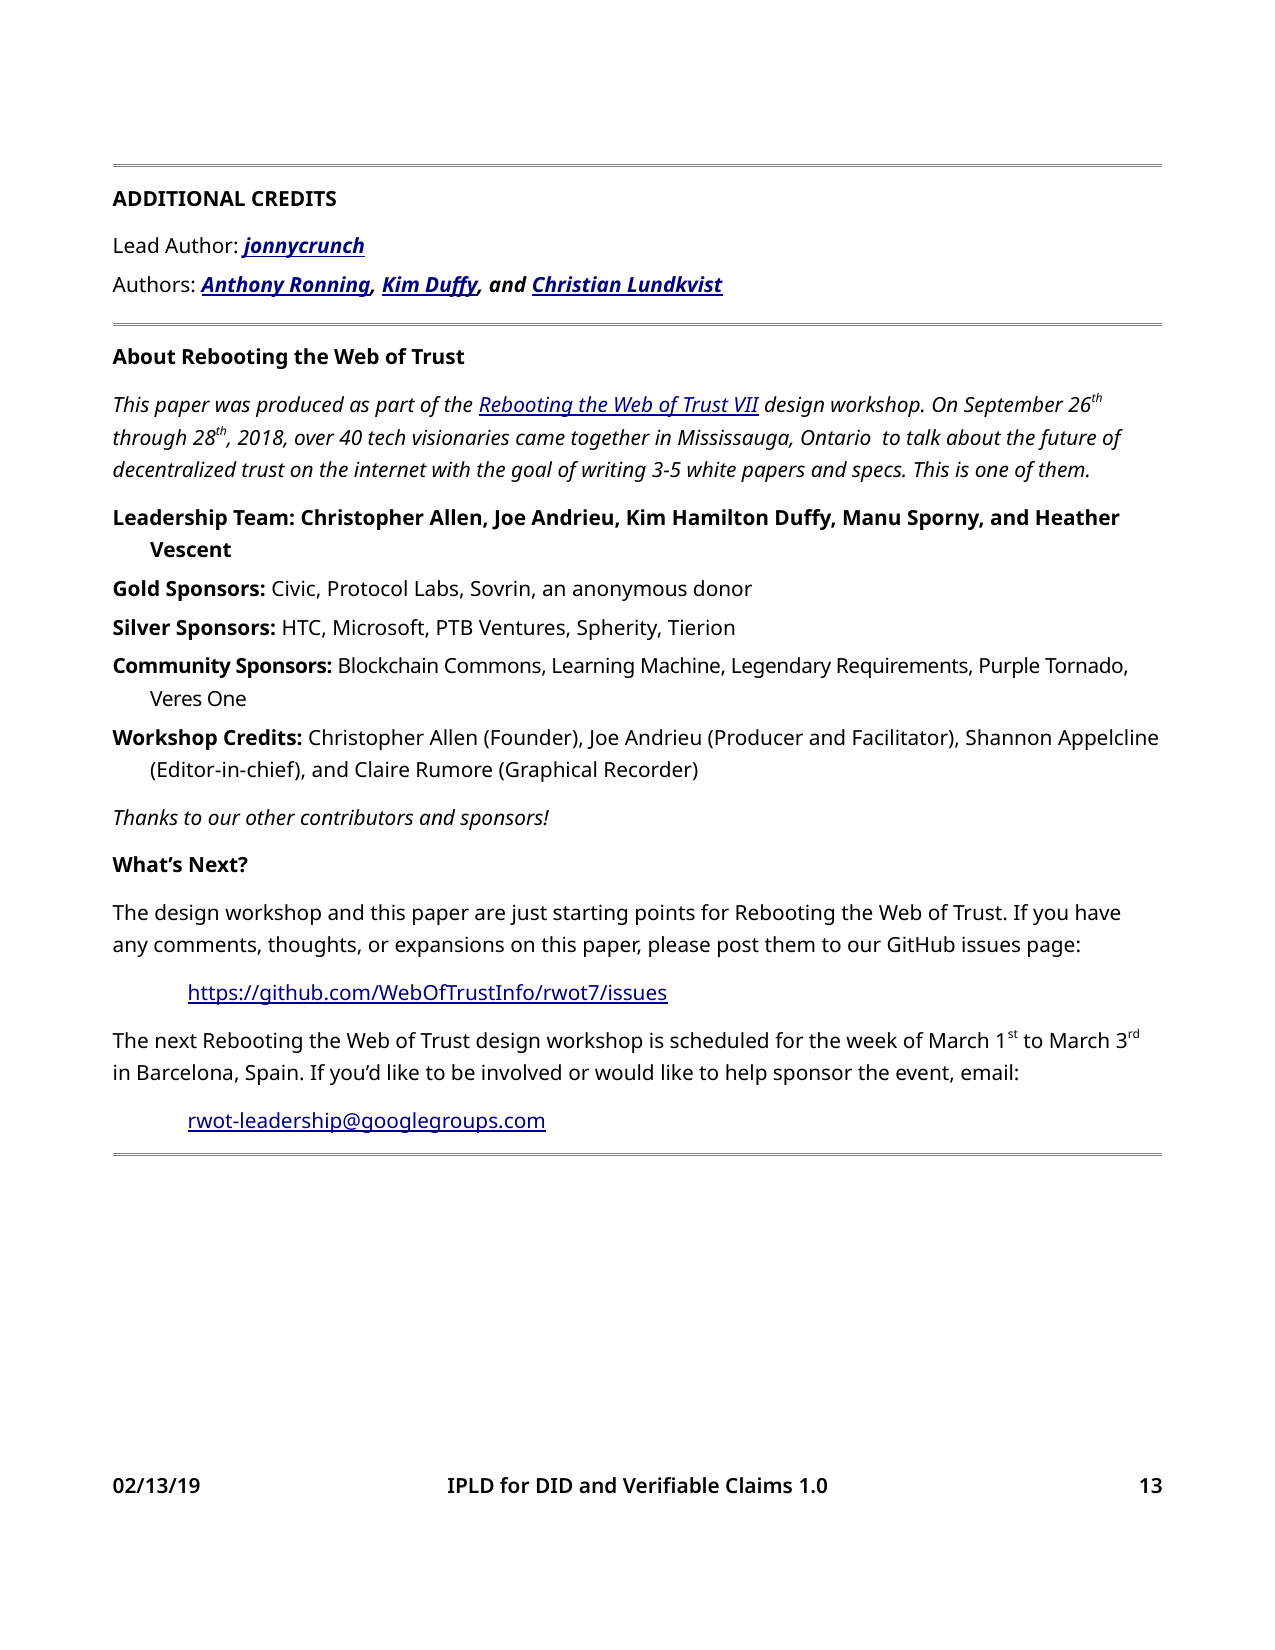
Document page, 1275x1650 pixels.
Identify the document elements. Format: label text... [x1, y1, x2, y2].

text Workshop Credits: Christopher Allen (Founder), Joe Andrieu (Producer and Facilitator), Shannon Appelcline (Editor-in-chief), and Claire Rumore (Graphical Recorder) [112, 723, 1162, 784]
text Authors: Anthony Ronning, Kim Duffy, and Christian Lundkvist [112, 270, 1162, 298]
text Community Sponsors: Blockchain Commons, Learning Machine, Legendary Requirements, Purple Tornado, Veres One [112, 651, 1162, 712]
text Leadership Team: Christopher Allen, Joe Andrieu, Kim Hamilton Duffy, Manu Sporny, and Heather Vescent [112, 503, 1162, 564]
text Thanks to our other contributors and sponsors! [112, 803, 1162, 831]
text Lead Author: jonnycrunch [112, 231, 1162, 260]
text Gold Sponsors: Civic, Protocol Labs, Sovrin, an anonymous donor [112, 574, 1162, 602]
text The next Rebooting the Web of Trust design workshop is scheduled for the week of March 1st to March 3rd in Barcelona, Spain. If you’d like to be involved or would like to help sponsor the event, email: [112, 1026, 1162, 1087]
text https://github.com/WebOfTrustInfo/rwot7/issues [112, 978, 1162, 1007]
text The design workshop and this paper are just starting points for Rebooting the Web of Trust. If you have any comments, thoughts, or expansions on this paper, please post them to our GitHub issues page: [112, 898, 1162, 959]
text Silver Sponsors: HTC, Microsoft, PTB Ventures, Spherity, Tierion [112, 613, 1162, 641]
subtitle About Rebooting the Web of Trust [112, 342, 1162, 371]
text This paper was produced as part of the Rebooting the Web of Trust VII design workshop. On September 26th through 28th, 2018, over 40 tech visionaries came together in Mississauga, Ontario to talk about the future of decentralized trust on the internet with the goal of writing 3-5 white papers and specs. This is one of them. [112, 390, 1162, 484]
subtitle What’s Next? [112, 850, 1162, 879]
text rwot-leadership@googlegroups.com [112, 1106, 1162, 1134]
subtitle Additional Credits [112, 184, 1162, 212]
